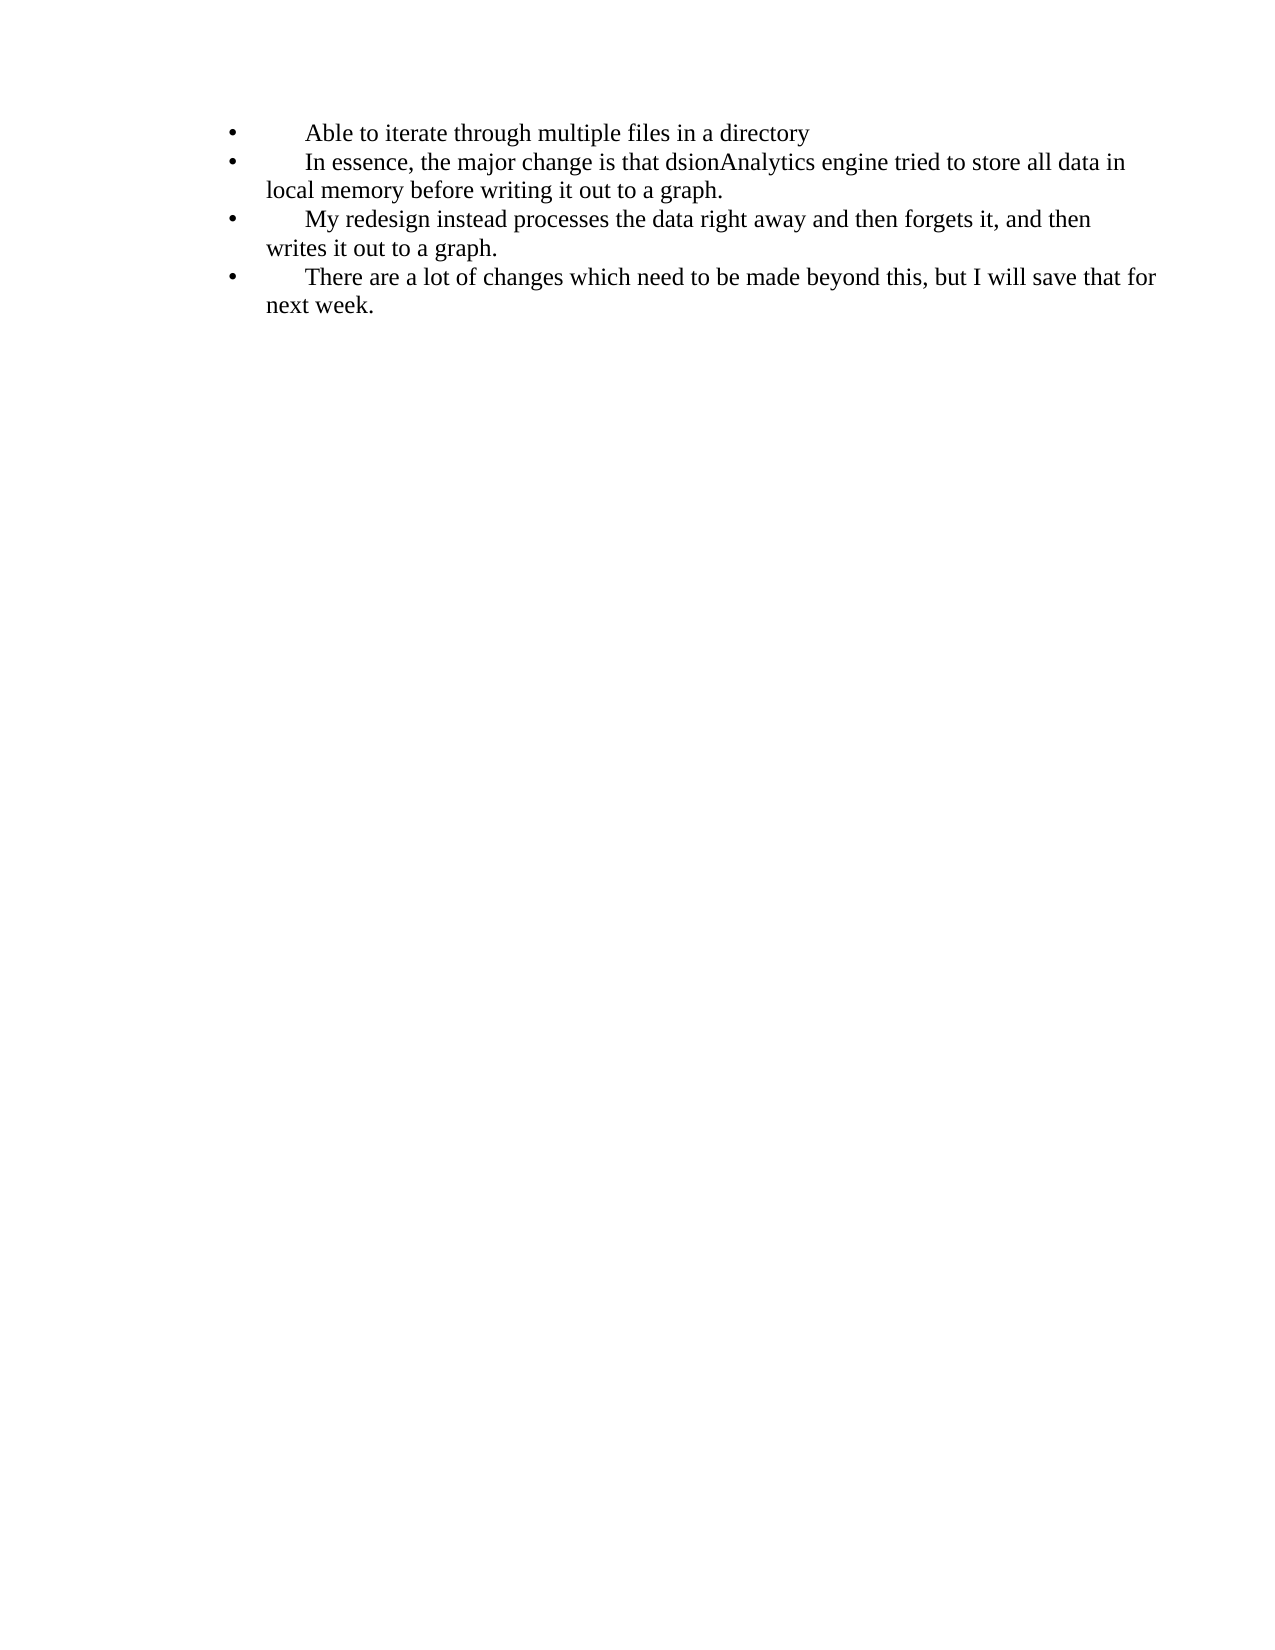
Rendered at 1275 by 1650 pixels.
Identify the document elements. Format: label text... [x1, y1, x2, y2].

list My redesign instead processes the data right away and then forgets it, and then writes it out to a graph. [228, 204, 1157, 262]
list In essence, the major change is that dsionAnalytics engine tried to store all data in local memory before writing it out to a graph. [228, 147, 1157, 204]
list Able to iterate through multiple files in a directory [228, 118, 1157, 147]
list There are a lot of changes which need to be made beyond this, but I will save that for next week. [228, 262, 1157, 319]
